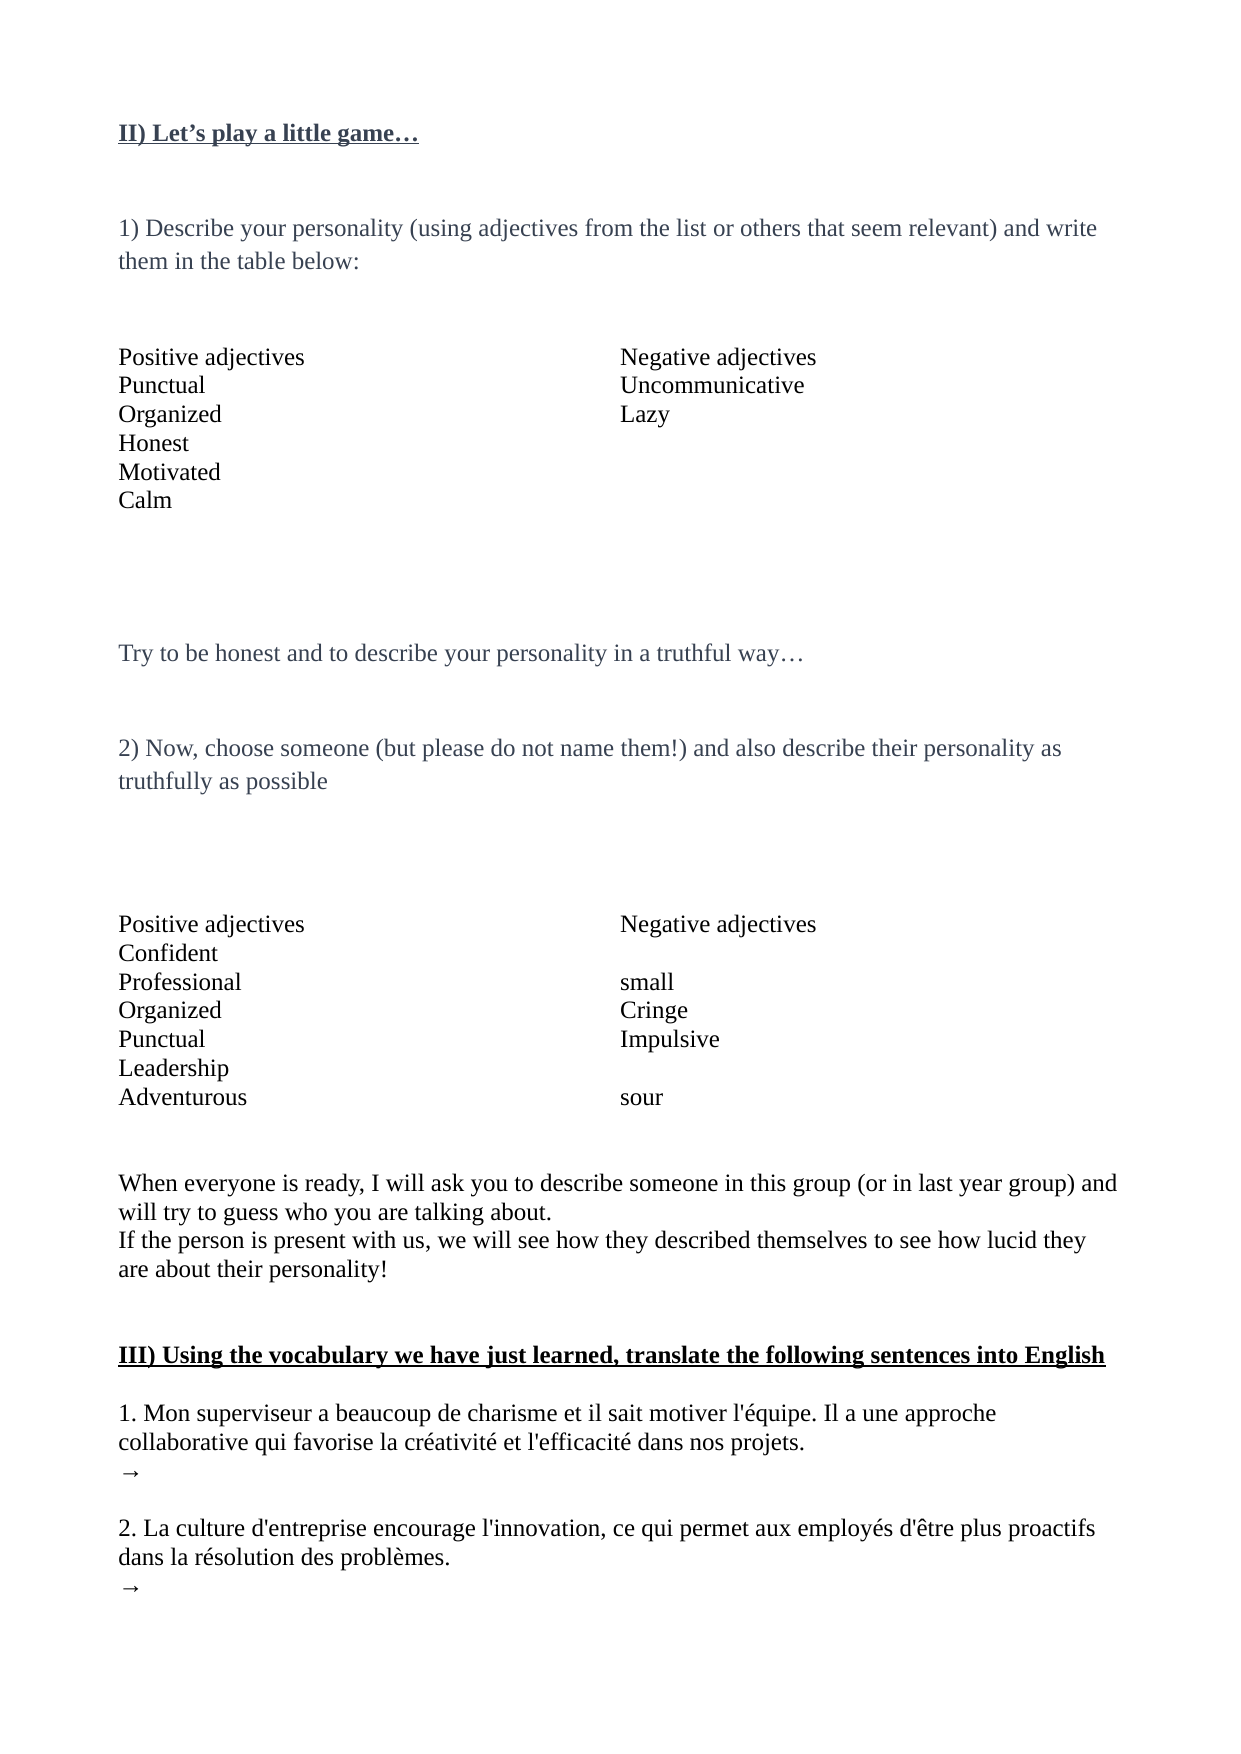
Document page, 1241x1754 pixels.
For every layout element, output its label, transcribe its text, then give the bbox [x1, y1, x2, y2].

table_cell Punctual [118, 370, 620, 399]
text → [118, 1455, 1122, 1484]
table_cell Cringe [620, 995, 1122, 1024]
table_cell Punctual [118, 1024, 620, 1053]
table_cell [118, 514, 620, 543]
text Try to be honest and to describe your personality in a truthful way… [118, 638, 1122, 667]
table_cell Impulsive [620, 1024, 1122, 1053]
table_cell [620, 514, 1122, 543]
table_cell [620, 485, 1122, 514]
text When everyone is ready, I will ask you to describe someone in this group (or in last year group) and will try to guess who you are talking about. [118, 1168, 1122, 1225]
text II) Let’s play a little game… [118, 118, 1122, 147]
table_cell sour [620, 1082, 1122, 1110]
text If the person is present with us, we will see how they described themselves to see how lucid they are about their personality! [118, 1225, 1122, 1283]
table_cell Organized [118, 995, 620, 1024]
text 1) Describe your personality (using adjectives from the list or others that seem relevant) and write them in the table below: [118, 213, 1122, 275]
table_cell Uncommunicative [620, 370, 1122, 399]
text III) Using the vocabulary we have just learned, translate the following sentences into English [118, 1340, 1122, 1369]
table_cell Calm [118, 485, 620, 514]
table_cell [620, 457, 1122, 485]
table_header Positive adjectives [118, 909, 620, 938]
text → [118, 1570, 1122, 1599]
table_cell Motivated [118, 457, 620, 485]
table_cell small [620, 967, 1122, 995]
text 2) Now, choose someone (but please do not name them!) and also describe their personality as truthfully as possible [118, 733, 1122, 795]
table_header Negative adjectives [620, 909, 1122, 938]
table_cell Adventurous [118, 1082, 620, 1110]
table_cell [620, 1053, 1122, 1082]
table_cell Leadership [118, 1053, 620, 1082]
text 2. La culture d'entreprise encourage l'innovation, ce qui permet aux employés d'être plus proactifs dans la résolution des problèmes. [118, 1513, 1122, 1570]
table_cell Confident [118, 938, 620, 967]
table_cell Organized [118, 399, 620, 428]
table_header Positive adjectives [118, 342, 620, 370]
text 1. Mon superviseur a beaucoup de charisme et il sait motiver l'équipe. Il a une approche collaborative qui favorise la créativité et l'efficacité dans nos projets. [118, 1398, 1122, 1455]
table_cell [620, 938, 1122, 967]
table_header Negative adjectives [620, 342, 1122, 370]
table_cell Honest [118, 428, 620, 457]
table_cell [620, 428, 1122, 457]
table_cell Lazy [620, 399, 1122, 428]
table_cell Professional [118, 967, 620, 995]
